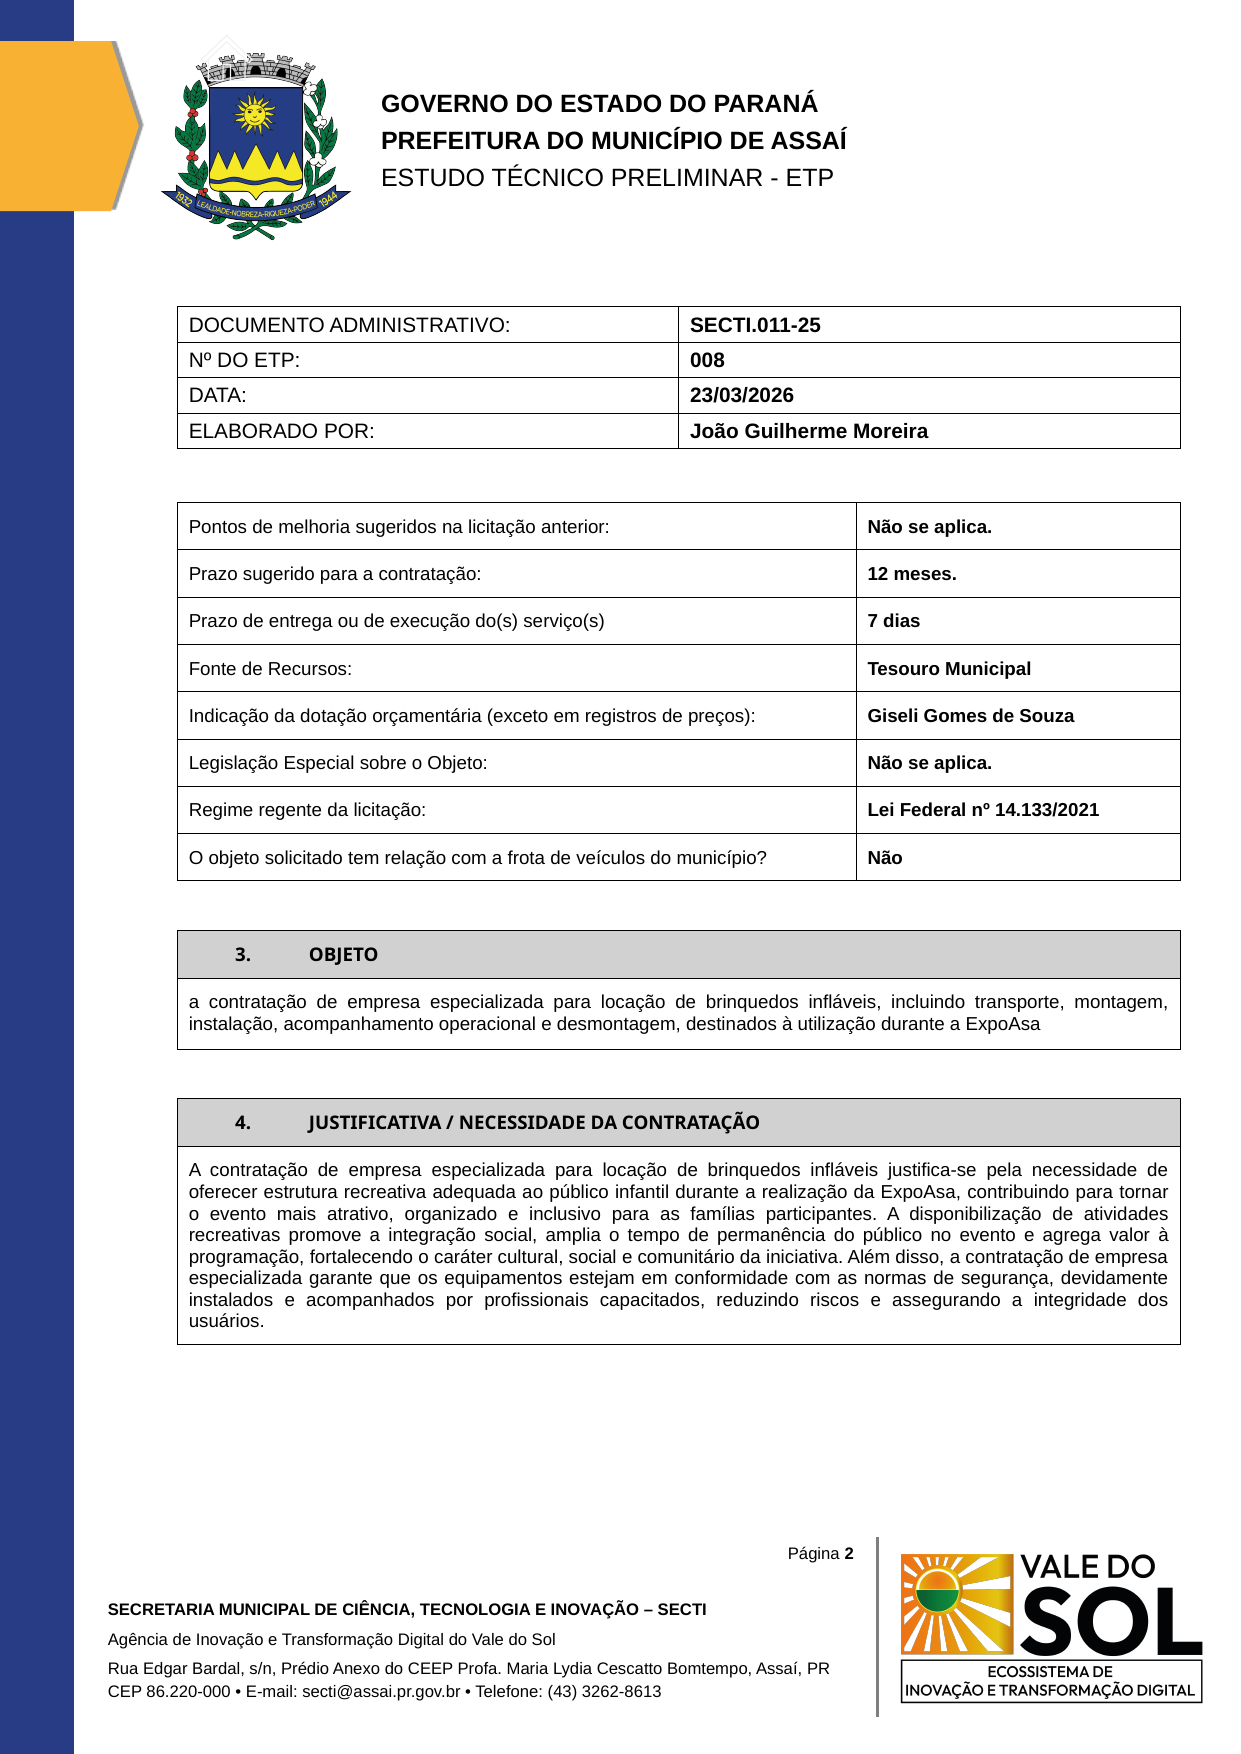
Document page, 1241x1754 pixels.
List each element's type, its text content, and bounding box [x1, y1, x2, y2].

picture [894, 1548, 1208, 1712]
table_cell Indicação da dotação orçamentária (exceto em registros de preços): [178, 692, 856, 738]
picture [235, 47, 250, 61]
table_cell Não [857, 834, 1180, 880]
table_cell Prazo sugerido para a contratação: [178, 550, 856, 597]
table_cell Não se aplica. [857, 503, 1180, 549]
table_header OBJETO [178, 931, 1180, 978]
picture [158, 47, 354, 246]
table_cell O objeto solicitado tem relação com a frota de veículos do município? [178, 834, 856, 880]
table_cell 12 meses. [857, 550, 1180, 597]
table_cell Regime regente da licitação: [178, 787, 856, 833]
table_cell A contratação de empresa especializada para locação de brinquedos infláveis justifica-se pela necessidade de oferecer estrutura recreativa adequada ao público infantil durante a realização da ExpoAsa, contribuindo para tornar o evento mais atrativo, organizado e inclusivo para as famílias participantes. A disponibilização de atividades recreativas promove a integração social, amplia o tempo de permanência do público no evento e agrega valor à programação, fortalecendo o caráter cultural, social e comunitário da iniciativa. Além disso, a contratação de empresa especializada garante que os equipamentos estejam em conformidade com as normas de segurança, devidamente instalados e acompanhados por profissionais capacitados, reduzindo riscos e assegurando a integridade dos usuários. [178, 1147, 1180, 1344]
table_cell Pontos de melhoria sugeridos na licitação anterior: [178, 503, 856, 549]
table_cell Fonte de Recursos: [178, 645, 856, 691]
table_cell Não se aplica. [857, 740, 1180, 786]
table_cell Tesouro Municipal [857, 645, 1180, 691]
picture [203, 47, 219, 61]
table_cell Giseli Gomes de Souza [857, 692, 1180, 738]
table_header JUSTIFICATIVA / NECESSIDADE DA CONTRATAÇÃO [178, 1099, 1180, 1146]
table_cell Lei Federal nº 14.133/2021 [857, 787, 1180, 833]
picture [209, 47, 244, 79]
table_cell Prazo de entrega ou de execução do(s) serviço(s) [178, 598, 856, 644]
table_cell Legislação Especial sobre o Objeto: [178, 740, 856, 786]
table_cell a contratação de empresa especializada para locação de brinquedos infláveis, incluindo transporte, montagem, instalação, acompanhamento operacional e desmontagem, destinados à utilização durante a ExpoAsa [178, 979, 1180, 1048]
table_cell 7 dias [857, 598, 1180, 644]
